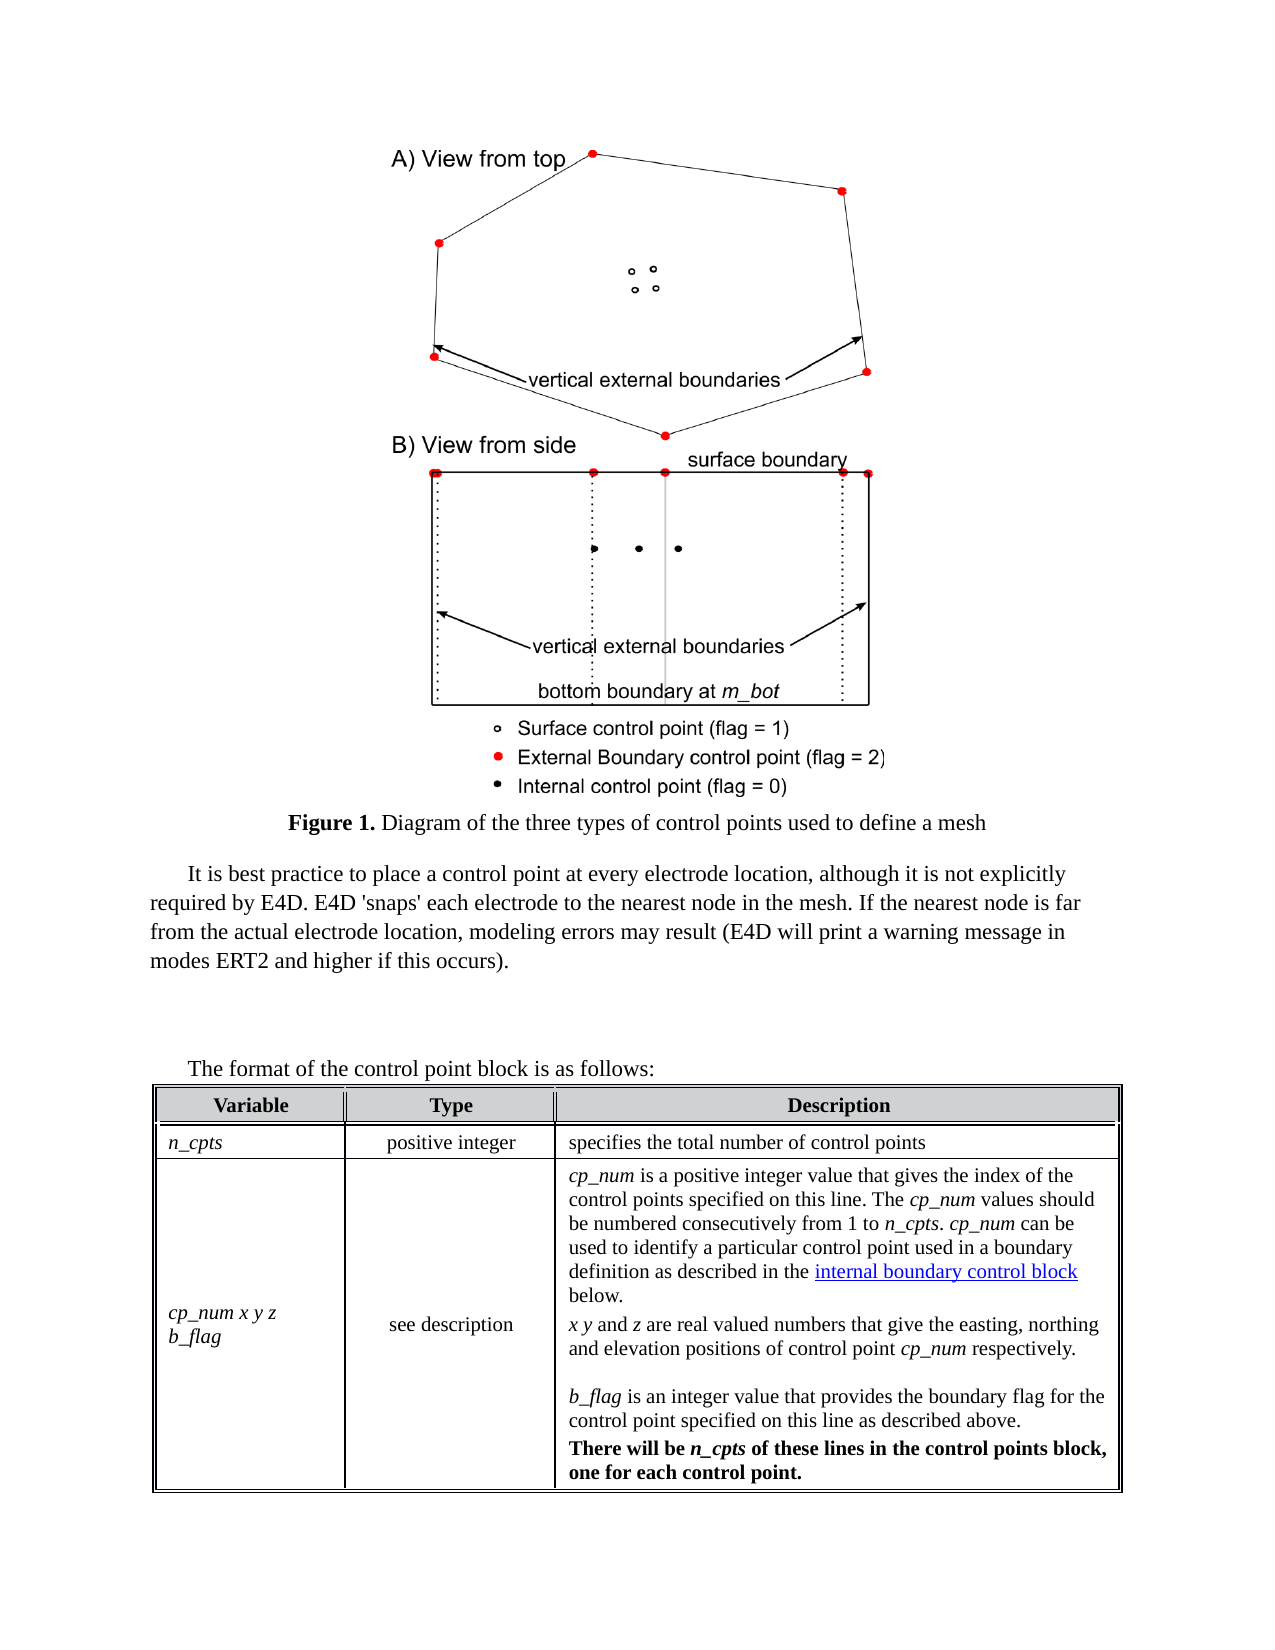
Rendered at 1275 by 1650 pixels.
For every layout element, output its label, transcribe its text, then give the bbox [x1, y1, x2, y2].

picture [391, 150, 884, 797]
text It is best practice to place a control point at every electrode location, although it is not explicitly required by E4D. E4D 'snaps' each electrode to the nearest node in the mesh. If the nearest node is far from the actual electrode location, modeling errors may result (E4D will print a warning message in modes ERT2 and higher if this occurs). [150, 860, 1125, 973]
text Figure 1. Diagram of the three types of control points used to define a mesh [150, 809, 1125, 835]
table_cell positive integer [346, 1126, 554, 1158]
table_cell cp_num x y z b_flag [157, 1159, 344, 1488]
table_header Description [555, 1088, 1118, 1121]
table_cell n_cpts [155, 1121, 344, 1158]
table_cell specifies the total number of control points [556, 1121, 1121, 1158]
table_cell cp_num is a positive integer value that gives the index of the control points specified on this line. The cp_num values should be numbered consecutively from 1 to n_cpts. cp_num can be used to identify a particular control point used in a boundary definition as described in the internal boundary control block below. x y and z are real valued numbers that give the easting, northing and elevation positions of control point cp_num respectively. b_flag is an integer value that provides the boundary flag for the control point specified on this line as described above. There will be n_cpts of these lines in the control points block, one for each control point. [556, 1159, 1118, 1488]
table_header Variable [155, 1085, 345, 1121]
text The format of the control point block is as follows: [150, 1055, 1125, 1081]
table_cell see description [346, 1159, 554, 1488]
table_header Type [345, 1085, 555, 1121]
